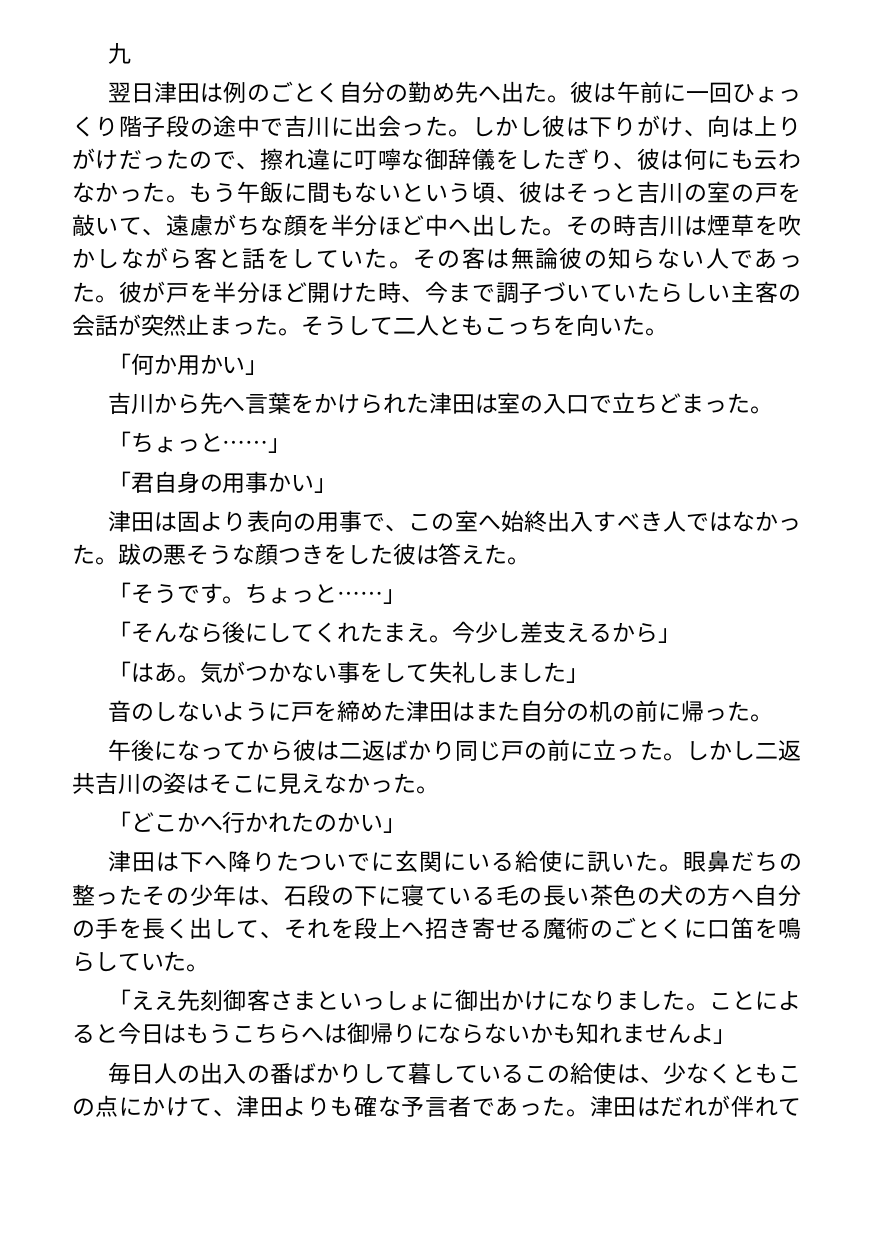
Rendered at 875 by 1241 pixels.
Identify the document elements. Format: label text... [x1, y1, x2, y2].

text 「そんなら後にしてくれたまえ。今少し差支えるから」 [72, 615, 802, 648]
text 「君自身の用事かい」 [72, 464, 802, 498]
text 「何か用かい」 [72, 347, 802, 380]
text 「ちょっと……」 [72, 425, 802, 458]
text 津田は固より表向の用事で、この室へ始終出入すべき人ではなかった。跋の悪そうな顔つきをした彼は答えた。 [72, 504, 802, 570]
text 音のしないように戸を締めた津田はまた自分の机の前に帰った。 [72, 693, 802, 727]
text 津田は下へ降りたついでに玄関にいる給使に訊いた。眼鼻だちの整ったその少年は、石段の下に寝ている毛の長い茶色の犬の方へ自分の手を長く出して、それを段上へ招き寄せる魔術のごとくに口笛を鳴らしていた。 [72, 844, 802, 977]
text 「はあ。気がつかない事をして失礼しました」 [72, 654, 802, 688]
text 吉川から先へ言葉をかけられた津田は室の入口で立ちどまった。 [72, 386, 802, 419]
text 「どこかへ行かれたのかい」 [72, 805, 802, 838]
text 毎日人の出入の番ばかりして暮しているこの給使は、少なくともこの点にかけて、津田よりも確な予言者であった。津田はだれが伴れて [72, 1056, 802, 1122]
text 「そうです。ちょっと……」 [72, 576, 802, 609]
text 九 [72, 36, 802, 69]
text 翌日津田は例のごとく自分の勤め先へ出た。彼は午前に一回ひょっくり階子段の途中で吉川に出会った。しかし彼は下りがけ、向は上りがけだったので、擦れ違に叮嚀な御辞儀をしたぎり、彼は何にも云わなかった。もう午飯に間もないという頃、彼はそっと吉川の室の戸を敲いて、遠慮がちな顔を半分ほど中へ出した。その時吉川は煙草を吹かしながら客と話をしていた。その客は無論彼の知らない人であった。彼が戸を半分ほど開けた時、今まで調子づいていたらしい主客の会話が突然止まった。そうして二人ともこっちを向いた。 [72, 75, 802, 341]
text 午後になってから彼は二返ばかり同じ戸の前に立った。しかし二返共吉川の姿はそこに見えなかった。 [72, 733, 802, 799]
text 「ええ先刻御客さまといっしょに御出かけになりました。ことによると今日はもうこちらへは御帰りにならないかも知れませんよ」 [72, 983, 802, 1049]
